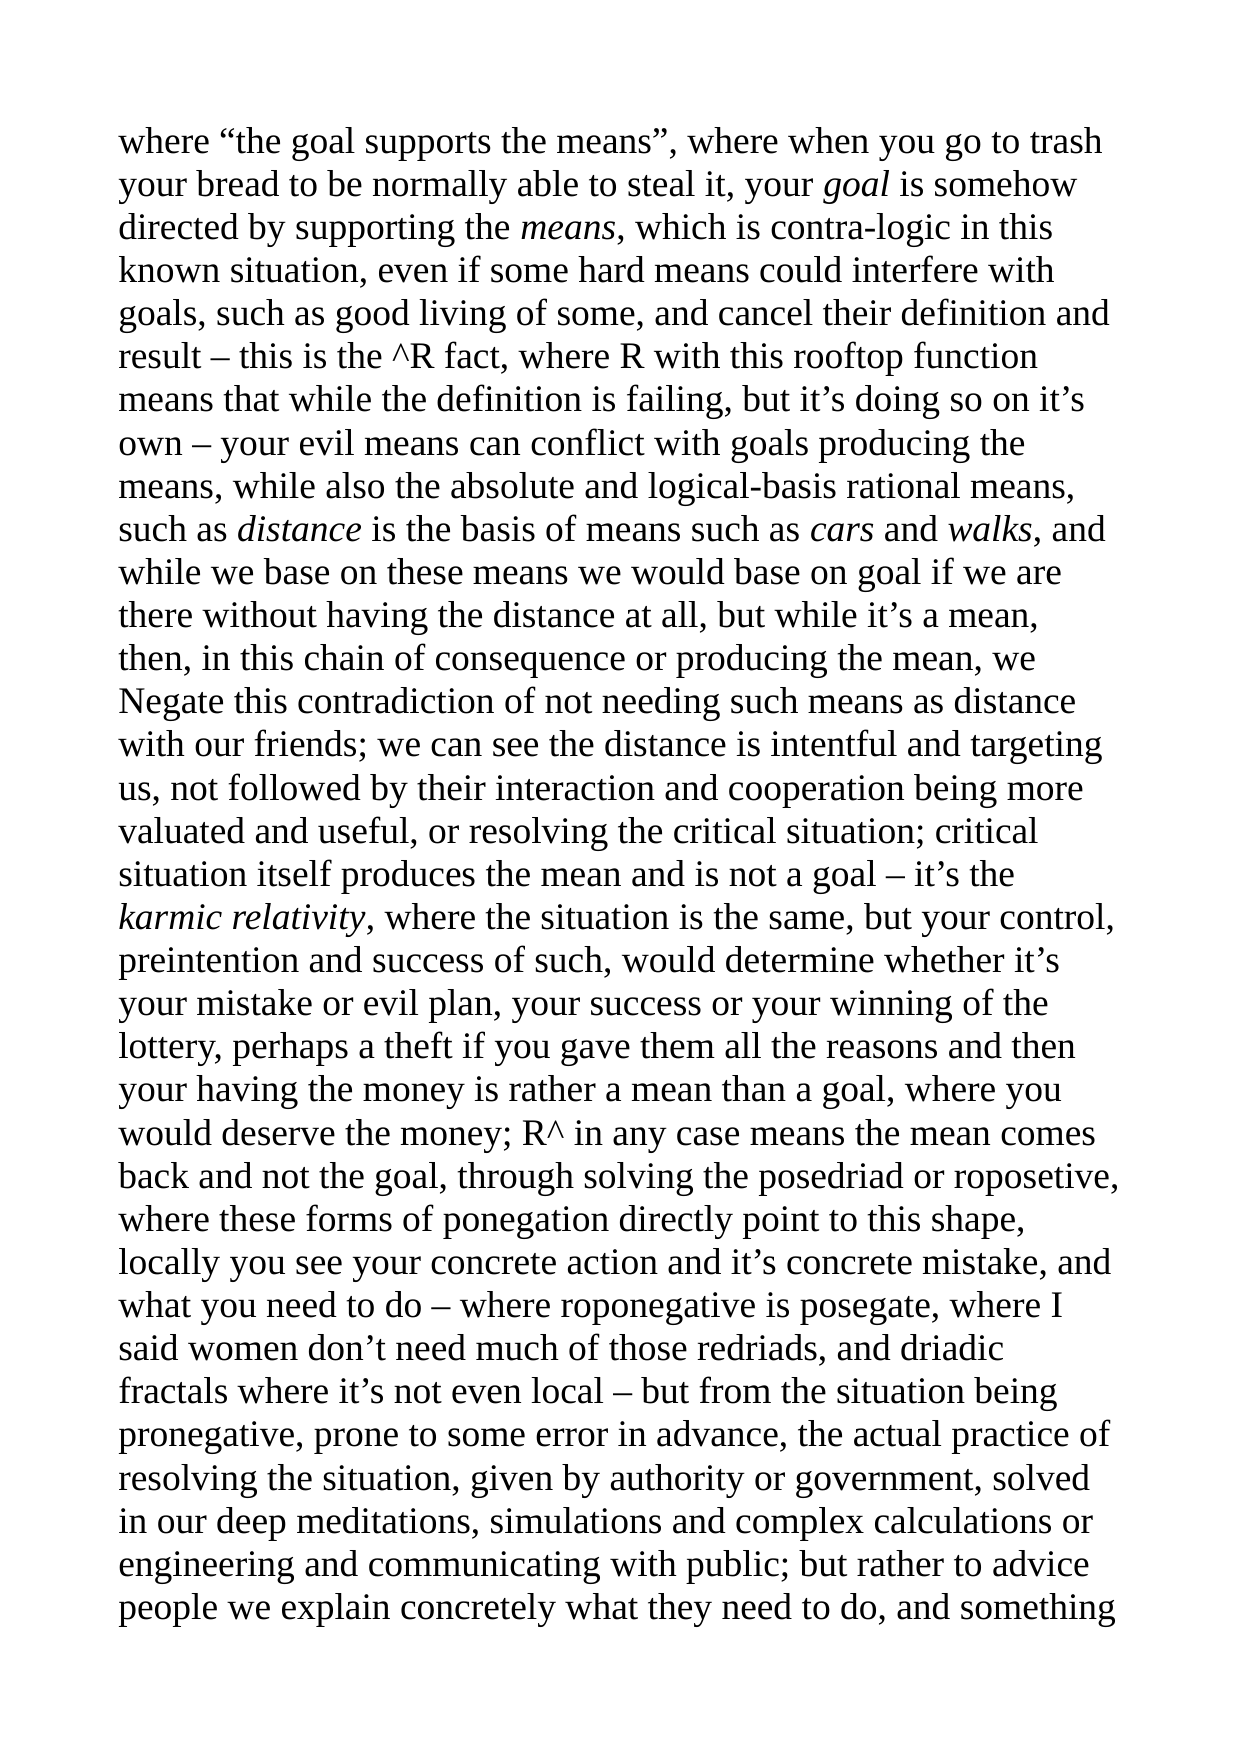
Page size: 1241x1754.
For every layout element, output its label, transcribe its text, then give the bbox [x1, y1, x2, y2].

text where “the goal supports the means”, where when you go to trash your bread to be normally able to steal it, your goal is somehow directed by supporting the means, which is contra-logic in this known situation, even if some hard means could interfere with goals, such as good living of some, and cancel their definition and result – this is the ^R fact, where R with this rooftop function means that while the definition is failing, but it’s doing so on it’s own – your evil means can conflict with goals producing the means, while also the absolute and logical-basis rational means, such as distance is the basis of means such as cars and walks, and while we base on these means we would base on goal if we are there without having the distance at all, but while it’s a mean, then, in this chain of consequence or producing the mean, we Negate this contradiction of not needing such means as distance with our friends; we can see the distance is intentful and targeting us, not followed by their interaction and cooperation being more valuated and useful, or resolving the critical situation; critical situation itself produces the mean and is not a goal – it’s the karmic relativity, where the situation is the same, but your control, preintention and success of such, would determine whether it’s your mistake or evil plan, your success or your winning of the lottery, perhaps a theft if you gave them all the reasons and then your having the money is rather a mean than a goal, where you would deserve the money; R^ in any case means the mean comes back and not the goal, through solving the posedriad or roposetive, where these forms of ponegation directly point to this shape, locally you see your concrete action and it’s concrete mistake, and what you need to do – where roponegative is posegate, where I said women don’t need much of those redriads, and driadic fractals where it’s not even local – but from the situation being pronegative, prone to some error in advance, the actual practice of resolving the situation, given by authority or government, solved in our deep meditations, simulations and complex calculations or engineering and communicating with public; but rather to advice people we explain concretely what they need to do, and something [118, 118, 1122, 1627]
